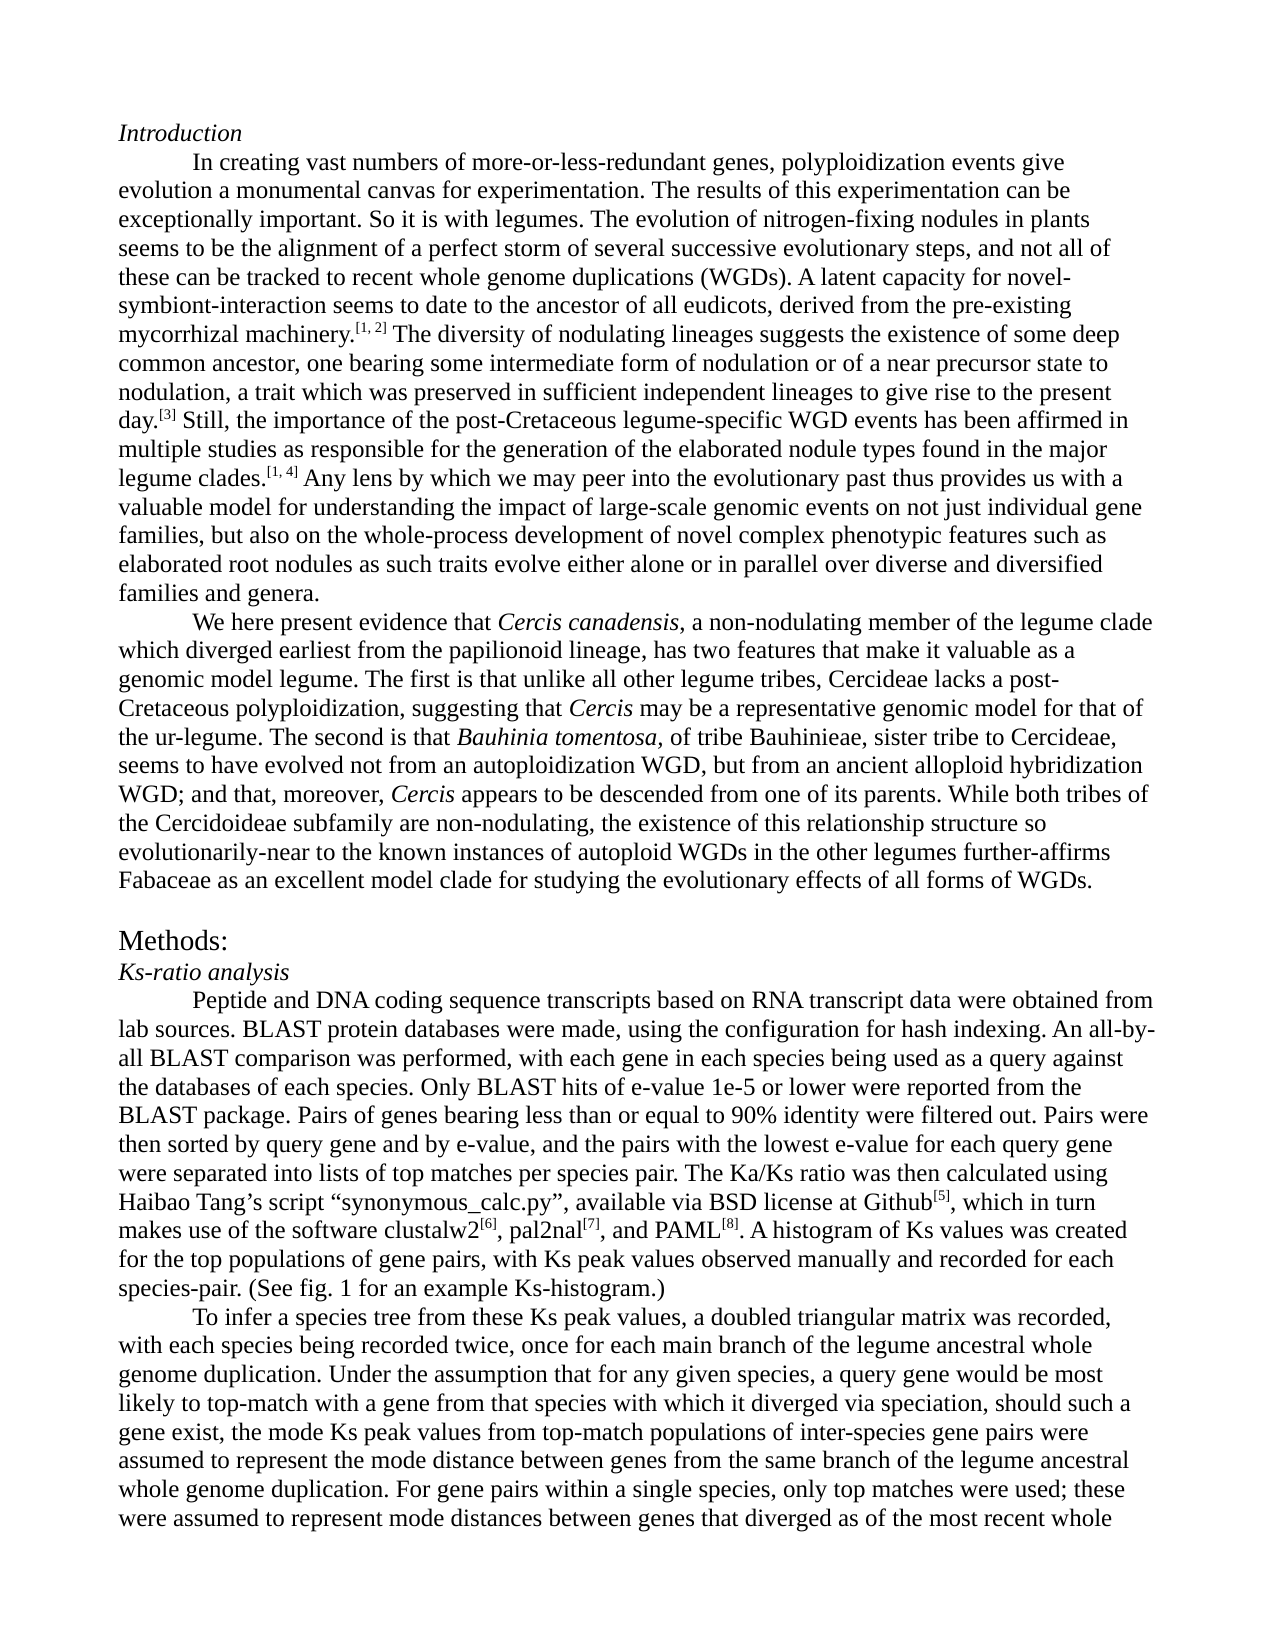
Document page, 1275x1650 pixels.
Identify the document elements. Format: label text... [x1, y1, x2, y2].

text Peptide and DNA coding sequence transcripts based on RNA transcript data were obtained from lab sources. BLAST protein databases were made, using the configuration for hash indexing. An all-by-all BLAST comparison was performed, with each gene in each species being used as a query against the databases of each species. Only BLAST hits of e-value 1e-5 or lower were reported from the BLAST package. Pairs of genes bearing less than or equal to 90% identity were filtered out. Pairs were then sorted by query gene and by e-value, and the pairs with the lowest e-value for each query gene were separated into lists of top matches per species pair. The Ka/Ks ratio was then calculated using Haibao Tang’s script “synonymous_calc.py”, available via BSD license at Github[5], which in turn makes use of the software clustalw2[6], pal2nal[7], and PAML[8]. A histogram of Ks values was created for the top populations of gene pairs, with Ks peak values observed manually and recorded for each species-pair. (See fig. 1 for an example Ks-histogram.) [118, 985, 1157, 1302]
text Methods: [118, 923, 1157, 957]
text To infer a species tree from these Ks peak values, a doubled triangular matrix was recorded, with each species being recorded twice, once for each main branch of the legume ancestral whole genome duplication. Under the assumption that for any given species, a query gene would be most likely to top-match with a gene from that species with which it diverged via speciation, should such a gene exist, the mode Ks peak values from top-match populations of inter-species gene pairs were assumed to represent the mode distance between genes from the same branch of the legume ancestral whole genome duplication. For gene pairs within a single species, only top matches were used; these were assumed to represent mode distances between genes that diverged as of the most recent whole [118, 1302, 1157, 1532]
text In creating vast numbers of more-or-less-redundant genes, polyploidization events give evolution a monumental canvas for experimentation. The results of this experimentation can be exceptionally important. So it is with legumes. The evolution of nitrogen-fixing nodules in plants seems to be the alignment of a perfect storm of several successive evolutionary steps, and not all of these can be tracked to recent whole genome duplications (WGDs). A latent capacity for novel-symbiont-interaction seems to date to the ancestor of all eudicots, derived from the pre-existing mycorrhizal machinery.[1, 2] The diversity of nodulating lineages suggests the existence of some deep common ancestor, one bearing some intermediate form of nodulation or of a near precursor state to nodulation, a trait which was preserved in sufficient independent lineages to give rise to the present day.[3] Still, the importance of the post-Cretaceous legume-specific WGD events has been affirmed in multiple studies as responsible for the generation of the elaborated nodule types found in the major legume clades.[1, 4] Any lens by which we may peer into the evolutionary past thus provides us with a valuable model for understanding the impact of large-scale genomic events on not just individual gene families, but also on the whole-process development of novel complex phenotypic features such as elaborated root nodules as such traits evolve either alone or in parallel over diverse and diversified families and genera. [118, 147, 1157, 607]
text Introduction [118, 118, 1157, 147]
text Ks-ratio analysis [118, 957, 1157, 985]
text We here present evidence that Cercis canadensis, a non-nodulating member of the legume clade which diverged earliest from the papilionoid lineage, has two features that make it valuable as a genomic model legume. The first is that unlike all other legume tribes, Cercideae lacks a post-Cretaceous polyploidization, suggesting that Cercis may be a representative genomic model for that of the ur-legume. The second is that Bauhinia tomentosa, of tribe Bauhinieae, sister tribe to Cercideae, seems to have evolved not from an autoploidization WGD, but from an ancient alloploid hybridization WGD; and that, moreover, Cercis appears to be descended from one of its parents. While both tribes of the Cercidoideae subfamily are non-nodulating, the existence of this relationship structure so evolutionarily-near to the known instances of autoploid WGDs in the other legumes further-affirms Fabaceae as an excellent model clade for studying the evolutionary effects of all forms of WGDs. [118, 607, 1157, 894]
